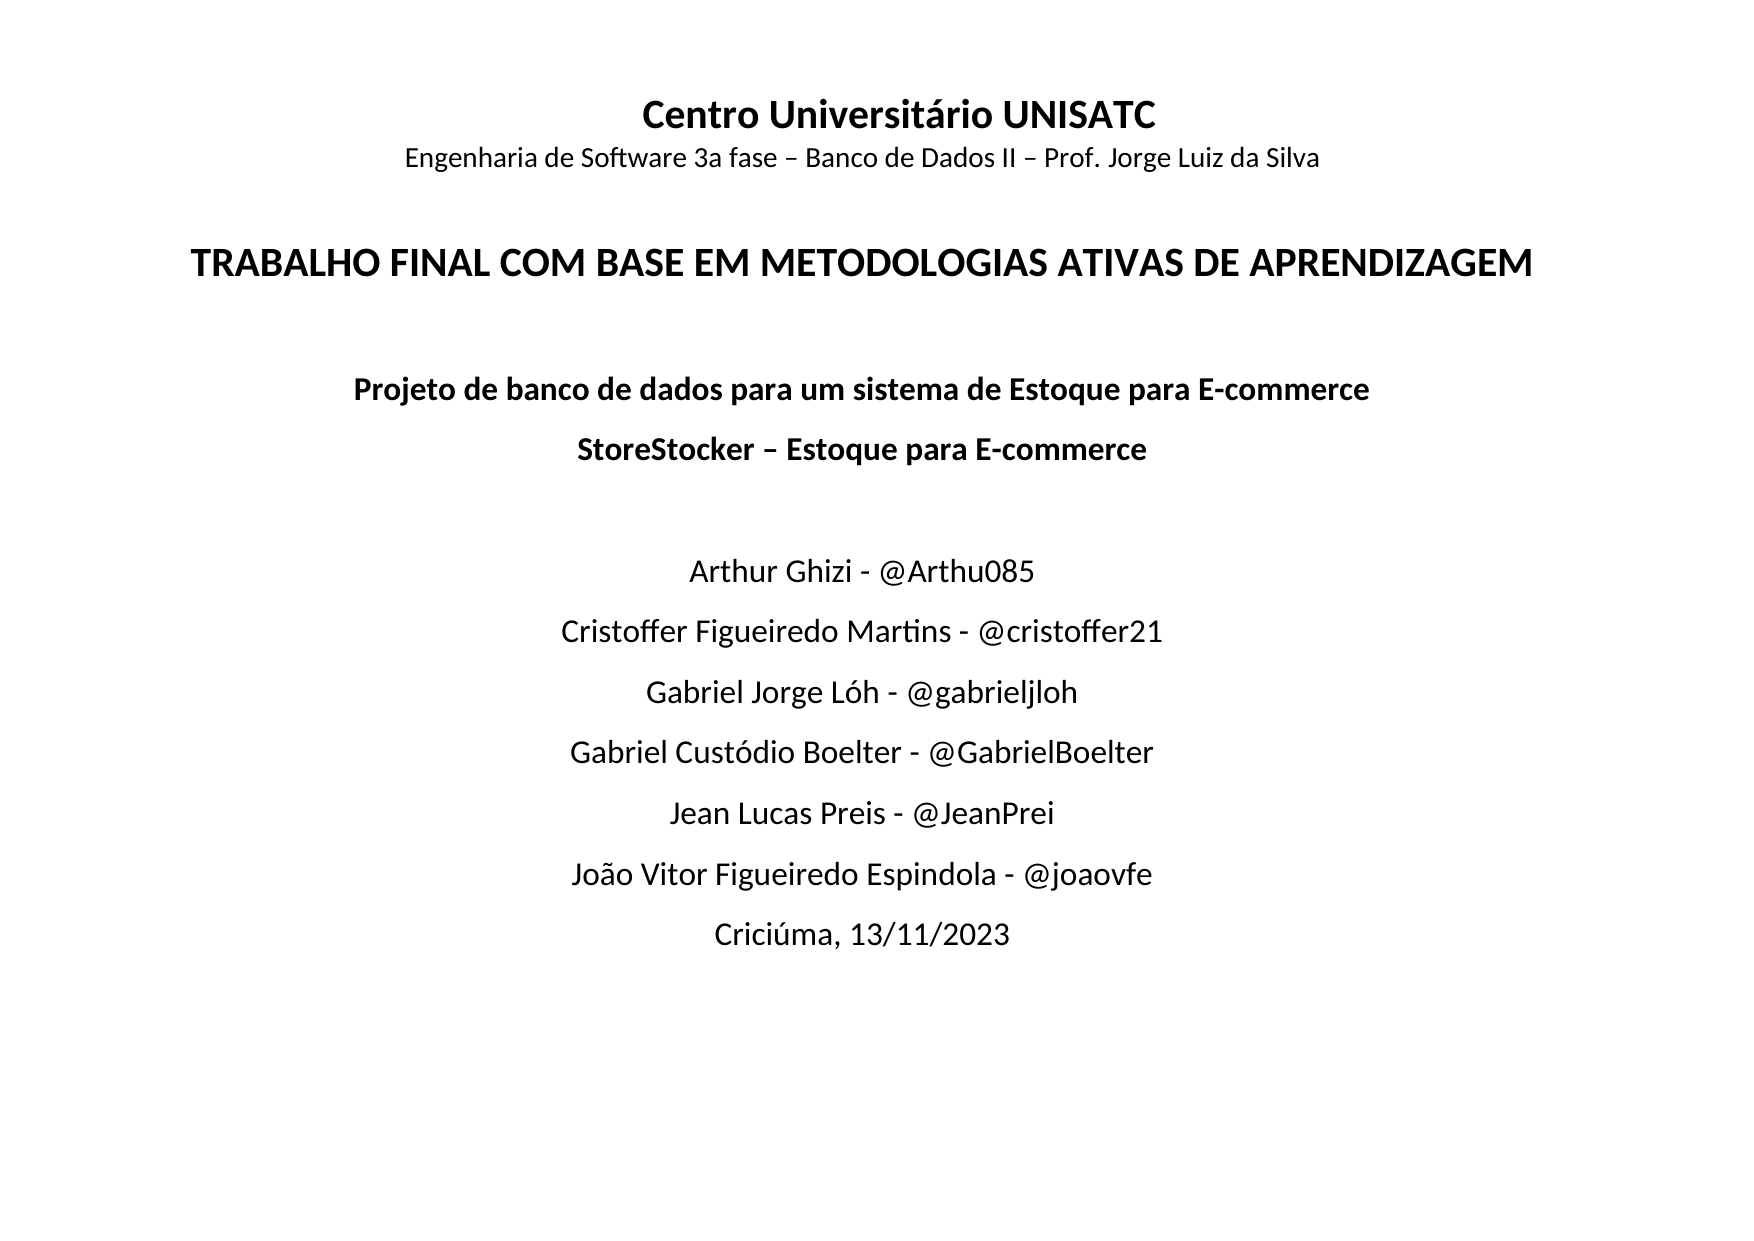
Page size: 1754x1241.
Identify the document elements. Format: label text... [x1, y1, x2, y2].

text Engenharia de Software 3a fase – Banco de Dados II – Prof. Jorge Luiz da Silva [118, 139, 1606, 175]
text Gabriel Jorge Lóh - @gabrieljloh [118, 671, 1606, 712]
text TRABALHO FINAL COM BASE EM METODOLOGIAS ATIVAS DE APRENDIZAGEM [118, 236, 1606, 286]
text João Vitor Figueiredo Espindola - @joaovfe [118, 853, 1606, 893]
text Arthur Ghizi - @Arthu085 [118, 549, 1606, 590]
text Cristoffer Figueiredo Martins - @cristoffer21 [118, 610, 1606, 651]
text Centro Universitário UNISATC [118, 88, 1606, 139]
text Projeto de banco de dados para um sistema de Estoque para E-commerce [118, 368, 1606, 408]
text StoreStocker – Estoque para E-commerce [118, 428, 1606, 469]
text Jean Lucas Preis - @JeanPrei [118, 792, 1606, 833]
text Gabriel Custódio Boelter - @GabrielBoelter [118, 731, 1606, 772]
text Criciúma, 13/11/2023 [118, 913, 1606, 954]
